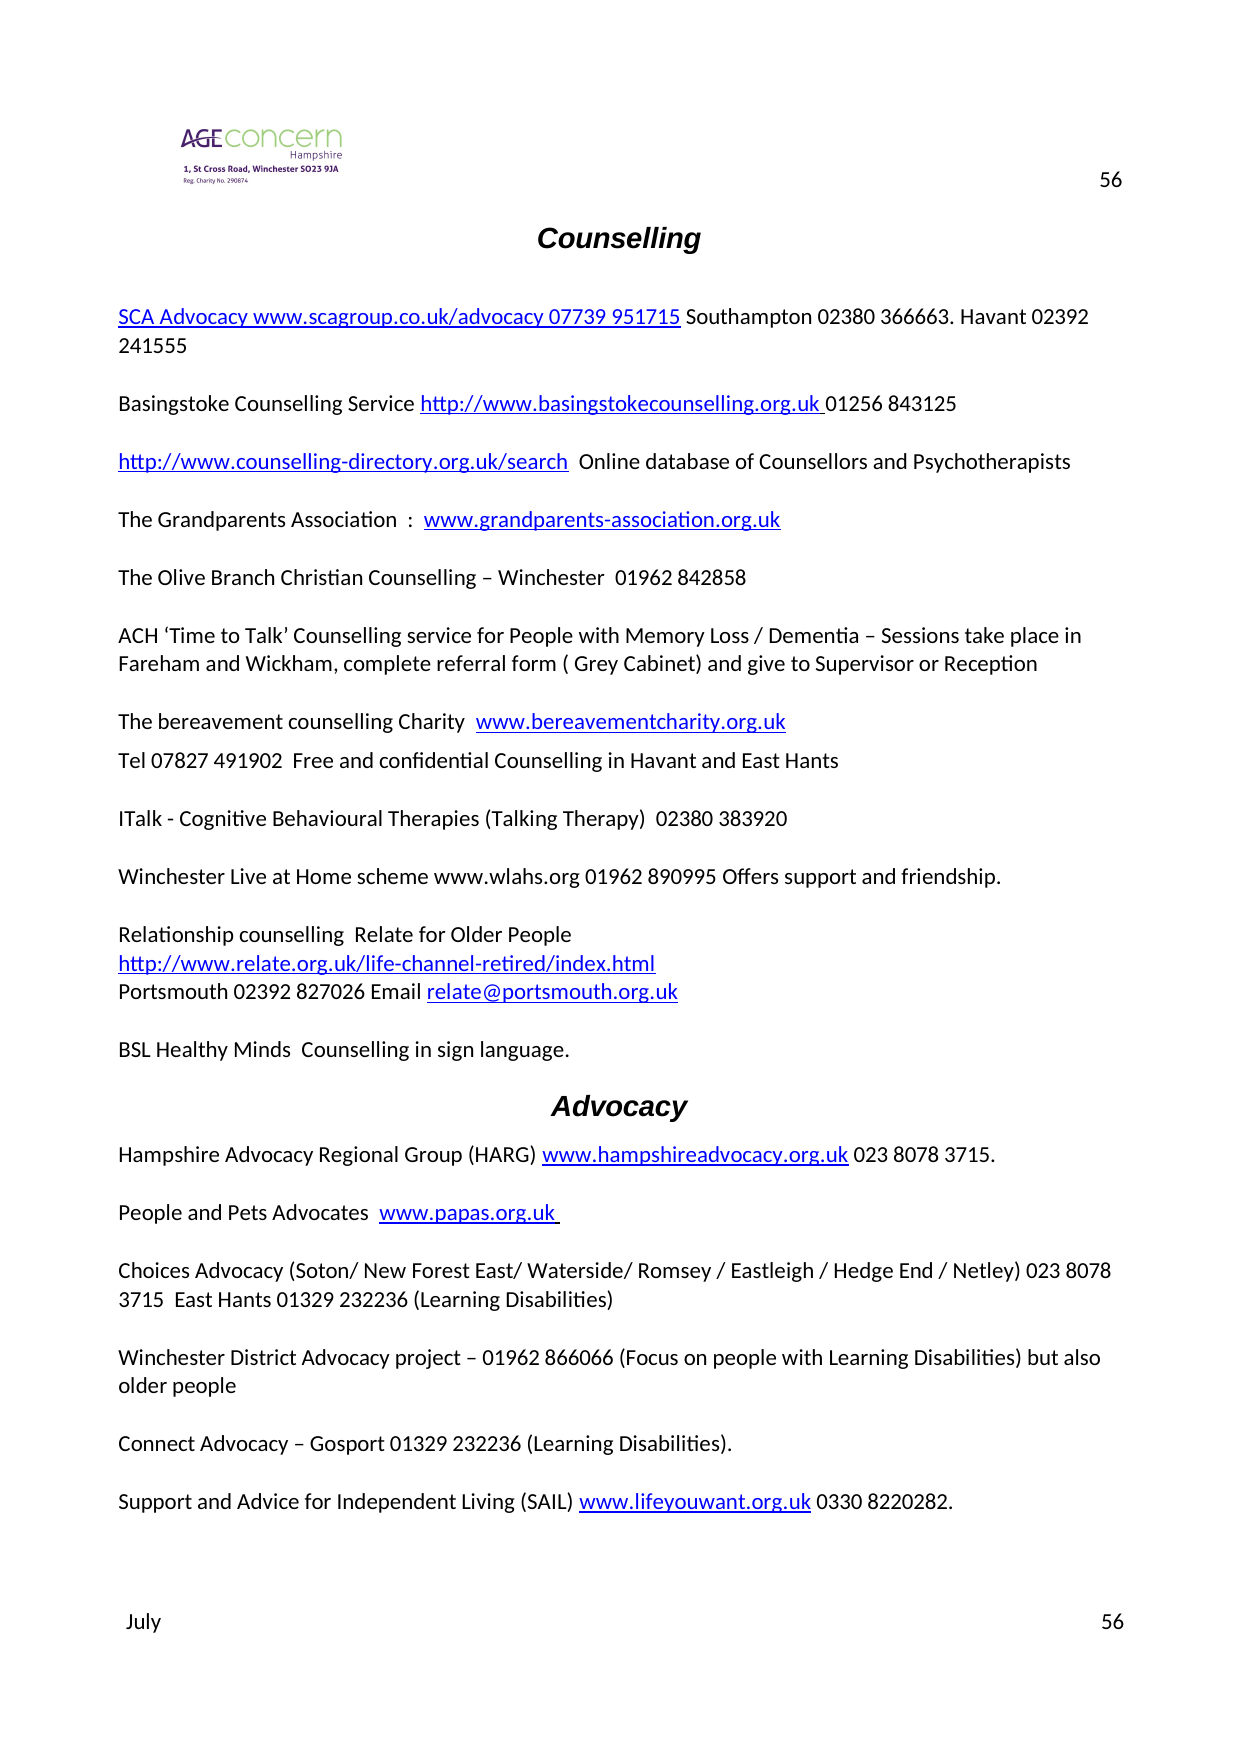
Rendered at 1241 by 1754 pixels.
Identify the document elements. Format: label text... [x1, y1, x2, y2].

text ACH ‘Time to Talk’ Counselling service for People with Memory Loss / Dementia – Sessions take place in Fareham and Wickham, complete referral form ( Grey Cabinet) and give to Supervisor or Reception [118, 621, 1122, 678]
text http://www.relate.org.uk/life-channel-retired/index.html [118, 949, 1122, 977]
text The Olive Branch Christian Counselling – Winchester 01962 842858 [118, 563, 1122, 591]
subtitle Counselling [118, 221, 1122, 255]
text People and Pets Advocates www.papas.org.uk [118, 1198, 1122, 1226]
text Connect Advocacy – Gosport 01329 232236 (Learning Disabilities). [118, 1429, 1122, 1458]
text Basingstoke Counselling Service http://www.basingstokecounselling.org.uk 01256 843125 [118, 388, 1122, 417]
text Support and Advice for Independent Living (SAIL) www.lifeyouwant.org.uk 0330 8220282. [118, 1487, 1122, 1516]
text Hampshire Advocacy Regional Group (HARG) www.hampshireadvocacy.org.uk 023 8078 3715. [118, 1140, 1122, 1168]
text Tel 07827 491902 Free and confidential Counselling in Havant and East Hants [118, 746, 1122, 775]
text ITalk - Cognitive Behavioural Therapies (Talking Therapy) 02380 383920 [118, 804, 1122, 833]
text The bereavement counselling Charity www.bereavementcharity.org.uk [118, 707, 1122, 736]
text Winchester District Advocacy project – 01962 866066 (Focus on people with Learning Disabilities) but also older people [118, 1342, 1122, 1399]
picture [178, 119, 345, 186]
text Choices Advocacy (Soton/ New Forest East/ Waterside/ Romsey / Eastleigh / Hedge End / Netley) 023 8078 3715 East Hants 01329 232236 (Learning Disabilities) [118, 1256, 1122, 1313]
text BSL Healthy Minds Counselling in sign language. [118, 1035, 1122, 1064]
text Relationship counselling Relate for Older People [118, 920, 1122, 949]
text Winchester Live at Home scheme www.wlahs.org 01962 890995 Offers support and friendship. [118, 862, 1122, 891]
text The Grandparents Association : www.grandparents-association.org.uk [118, 504, 1122, 533]
text Portsmouth 02392 827026 Email relate@portsmouth.org.uk [118, 977, 1122, 1006]
text SCA Advocacy www.scagroup.co.uk/advocacy 07739 951715 Southampton 02380 366663. Havant 02392 241555 [118, 302, 1122, 359]
subtitle Advocacy [118, 1089, 1122, 1122]
text http://www.counselling-directory.org.uk/search Online database of Counsellors and Psychotherapists [118, 447, 1122, 475]
